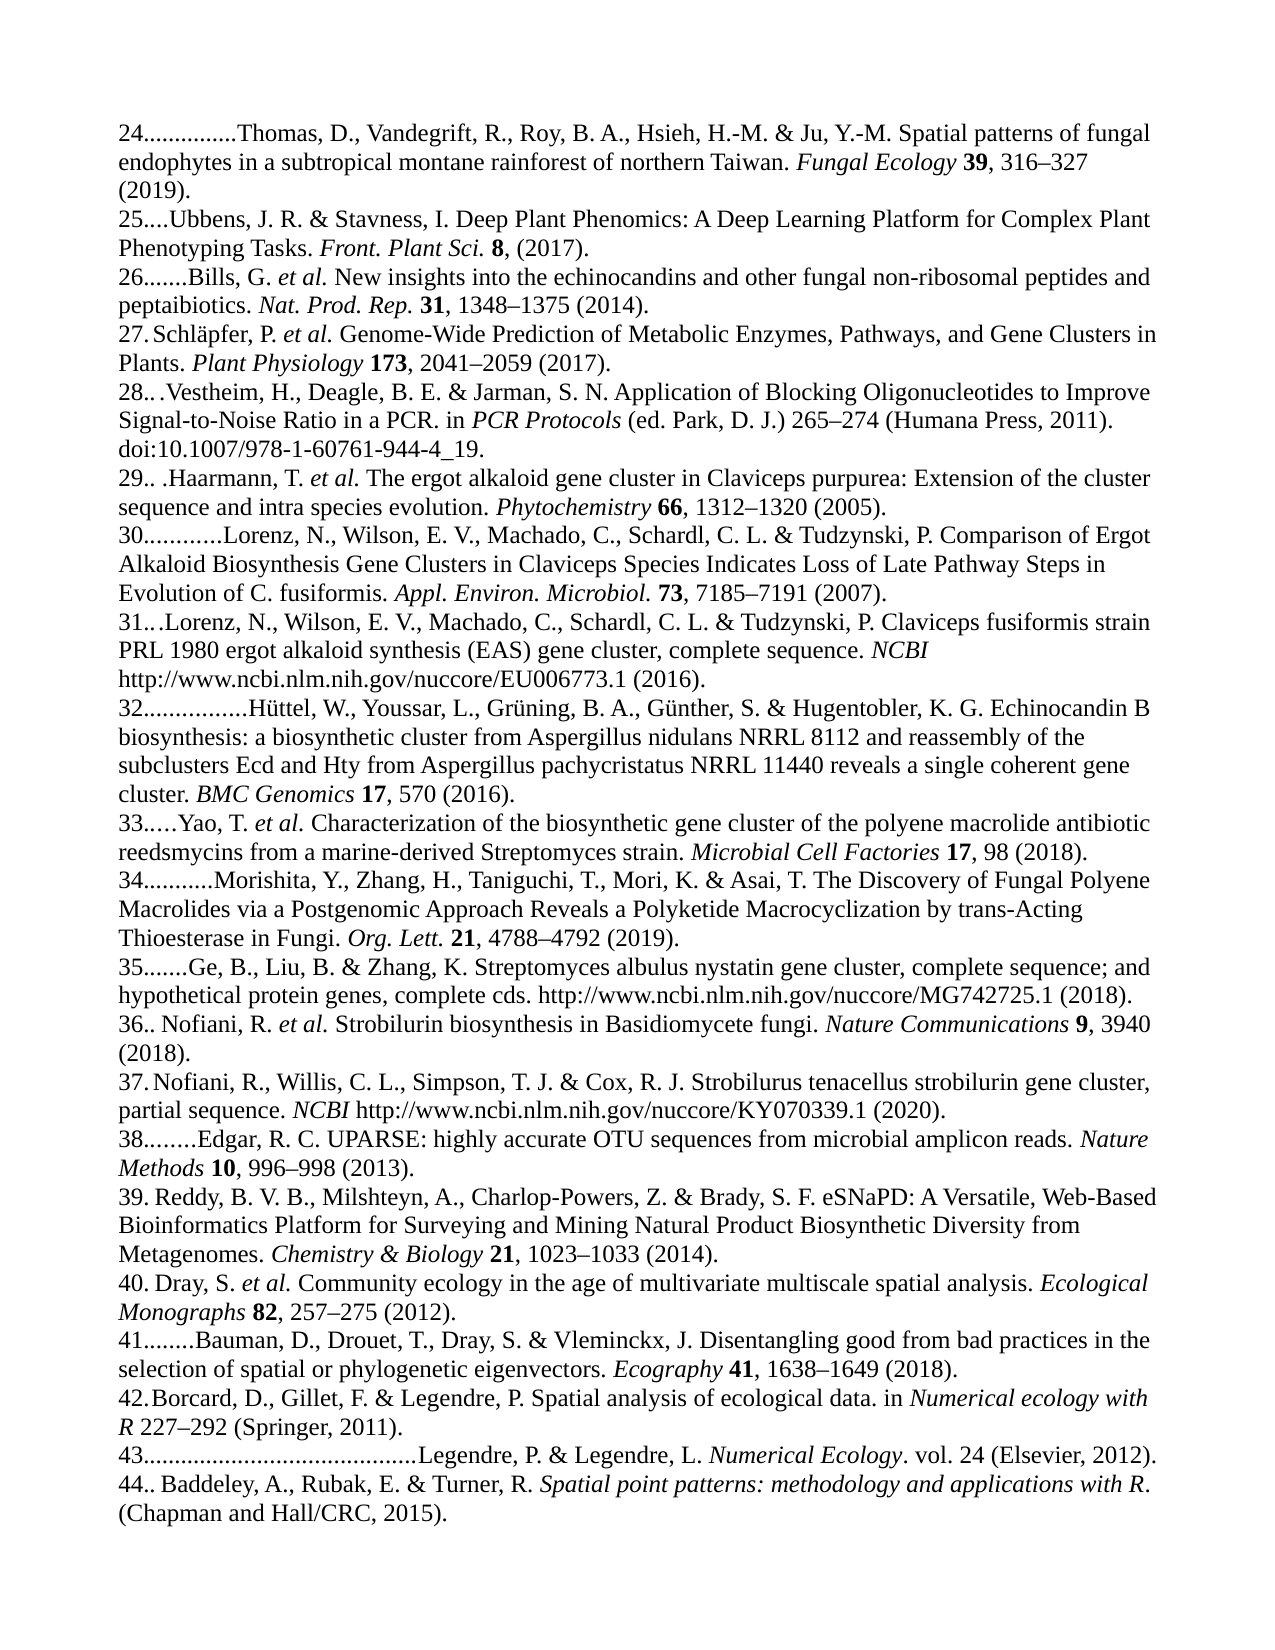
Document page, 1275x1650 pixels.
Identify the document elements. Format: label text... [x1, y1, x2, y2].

text 34. Morishita, Y., Zhang, H., Taniguchi, T., Mori, K. & Asai, T. The Discovery of Fungal Polyene Macrolides via a Postgenomic Approach Reveals a Polyketide Macrocyclization by trans-Acting Thioesterase in Fungi. Org. Lett. 21, 4788–4792 (2019). [118, 866, 1157, 952]
text 30. Lorenz, N., Wilson, E. V., Machado, C., Schardl, C. L. & Tudzynski, P. Comparison of Ergot Alkaloid Biosynthesis Gene Clusters in Claviceps Species Indicates Loss of Late Pathway Steps in Evolution of C. fusiformis. Appl. Environ. Microbiol. 73, 7185–7191 (2007). [118, 521, 1157, 607]
text 37. Nofiani, R., Willis, C. L., Simpson, T. J. & Cox, R. J. Strobilurus tenacellus strobilurin gene cluster, partial sequence. NCBI http://www.ncbi.nlm.nih.gov/nuccore/KY070339.1 (2020). [118, 1067, 1157, 1124]
text 26. Bills, G. et al. New insights into the echinocandins and other fungal non-ribosomal peptides and peptaibiotics. Nat. Prod. Rep. 31, 1348–1375 (2014). [118, 262, 1157, 319]
text 32. Hüttel, W., Youssar, L., Grüning, B. A., Günther, S. & Hugentobler, K. G. Echinocandin B biosynthesis: a biosynthetic cluster from Aspergillus nidulans NRRL 8112 and reassembly of the subclusters Ecd and Hty from Aspergillus pachycristatus NRRL 11440 reveals a single coherent gene cluster. BMC Genomics 17, 570 (2016). [118, 693, 1157, 808]
text 36. Nofiani, R. et al. Strobilurin biosynthesis in Basidiomycete fungi. Nature Communications 9, 3940 (2018). [118, 1009, 1157, 1067]
text 43. Legendre, P. & Legendre, L. Numerical Ecology. vol. 24 (Elsevier, 2012). [118, 1441, 1157, 1469]
text 28. Vestheim, H., Deagle, B. E. & Jarman, S. N. Application of Blocking Oligonucleotides to Improve Signal-to-Noise Ratio in a PCR. in PCR Protocols (ed. Park, D. J.) 265–274 (Humana Press, 2011). doi:10.1007/978-1-60761-944-4_19. [118, 377, 1157, 463]
text 33. Yao, T. et al. Characterization of the biosynthetic gene cluster of the polyene macrolide antibiotic reedsmycins from a marine-derived Streptomyces strain. Microbial Cell Factories 17, 98 (2018). [118, 808, 1157, 866]
text 24. Thomas, D., Vandegrift, R., Roy, B. A., Hsieh, H.-M. & Ju, Y.-M. Spatial patterns of fungal endophytes in a subtropical montane rainforest of northern Taiwan. Fungal Ecology 39, 316–327 (2019). [118, 118, 1157, 204]
text 29. Haarmann, T. et al. The ergot alkaloid gene cluster in Claviceps purpurea: Extension of the cluster sequence and intra species evolution. Phytochemistry 66, 1312–1320 (2005). [118, 463, 1157, 521]
text 31. Lorenz, N., Wilson, E. V., Machado, C., Schardl, C. L. & Tudzynski, P. Claviceps fusiformis strain PRL 1980 ergot alkaloid synthesis (EAS) gene cluster, complete sequence. NCBI http://www.ncbi.nlm.nih.gov/nuccore/EU006773.1 (2016). [118, 607, 1157, 693]
text 42. Borcard, D., Gillet, F. & Legendre, P. Spatial analysis of ecological data. in Numerical ecology with R 227–292 (Springer, 2011). [118, 1383, 1157, 1441]
text 27. Schläpfer, P. et al. Genome-Wide Prediction of Metabolic Enzymes, Pathways, and Gene Clusters in Plants. Plant Physiology 173, 2041–2059 (2017). [118, 319, 1157, 377]
text 38. Edgar, R. C. UPARSE: highly accurate OTU sequences from microbial amplicon reads. Nature Methods 10, 996–998 (2013). [118, 1124, 1157, 1182]
text 25. Ubbens, J. R. & Stavness, I. Deep Plant Phenomics: A Deep Learning Platform for Complex Plant Phenotyping Tasks. Front. Plant Sci. 8, (2017). [118, 204, 1157, 262]
text 40. Dray, S. et al. Community ecology in the age of multivariate multiscale spatial analysis. Ecological Monographs 82, 257–275 (2012). [118, 1268, 1157, 1326]
text 41. Bauman, D., Drouet, T., Dray, S. & Vleminckx, J. Disentangling good from bad practices in the selection of spatial or phylogenetic eigenvectors. Ecography 41, 1638–1649 (2018). [118, 1326, 1157, 1383]
text 44. Baddeley, A., Rubak, E. & Turner, R. Spatial point patterns: methodology and applications with R. (Chapman and Hall/CRC, 2015). [118, 1469, 1157, 1527]
text 35. Ge, B., Liu, B. & Zhang, K. Streptomyces albulus nystatin gene cluster, complete sequence; and hypothetical protein genes, complete cds. http://www.ncbi.nlm.nih.gov/nuccore/MG742725.1 (2018). [118, 952, 1157, 1009]
text 39. Reddy, B. V. B., Milshteyn, A., Charlop-Powers, Z. & Brady, S. F. eSNaPD: A Versatile, Web-Based Bioinformatics Platform for Surveying and Mining Natural Product Biosynthetic Diversity from Metagenomes. Chemistry & Biology 21, 1023–1033 (2014). [118, 1182, 1157, 1268]
